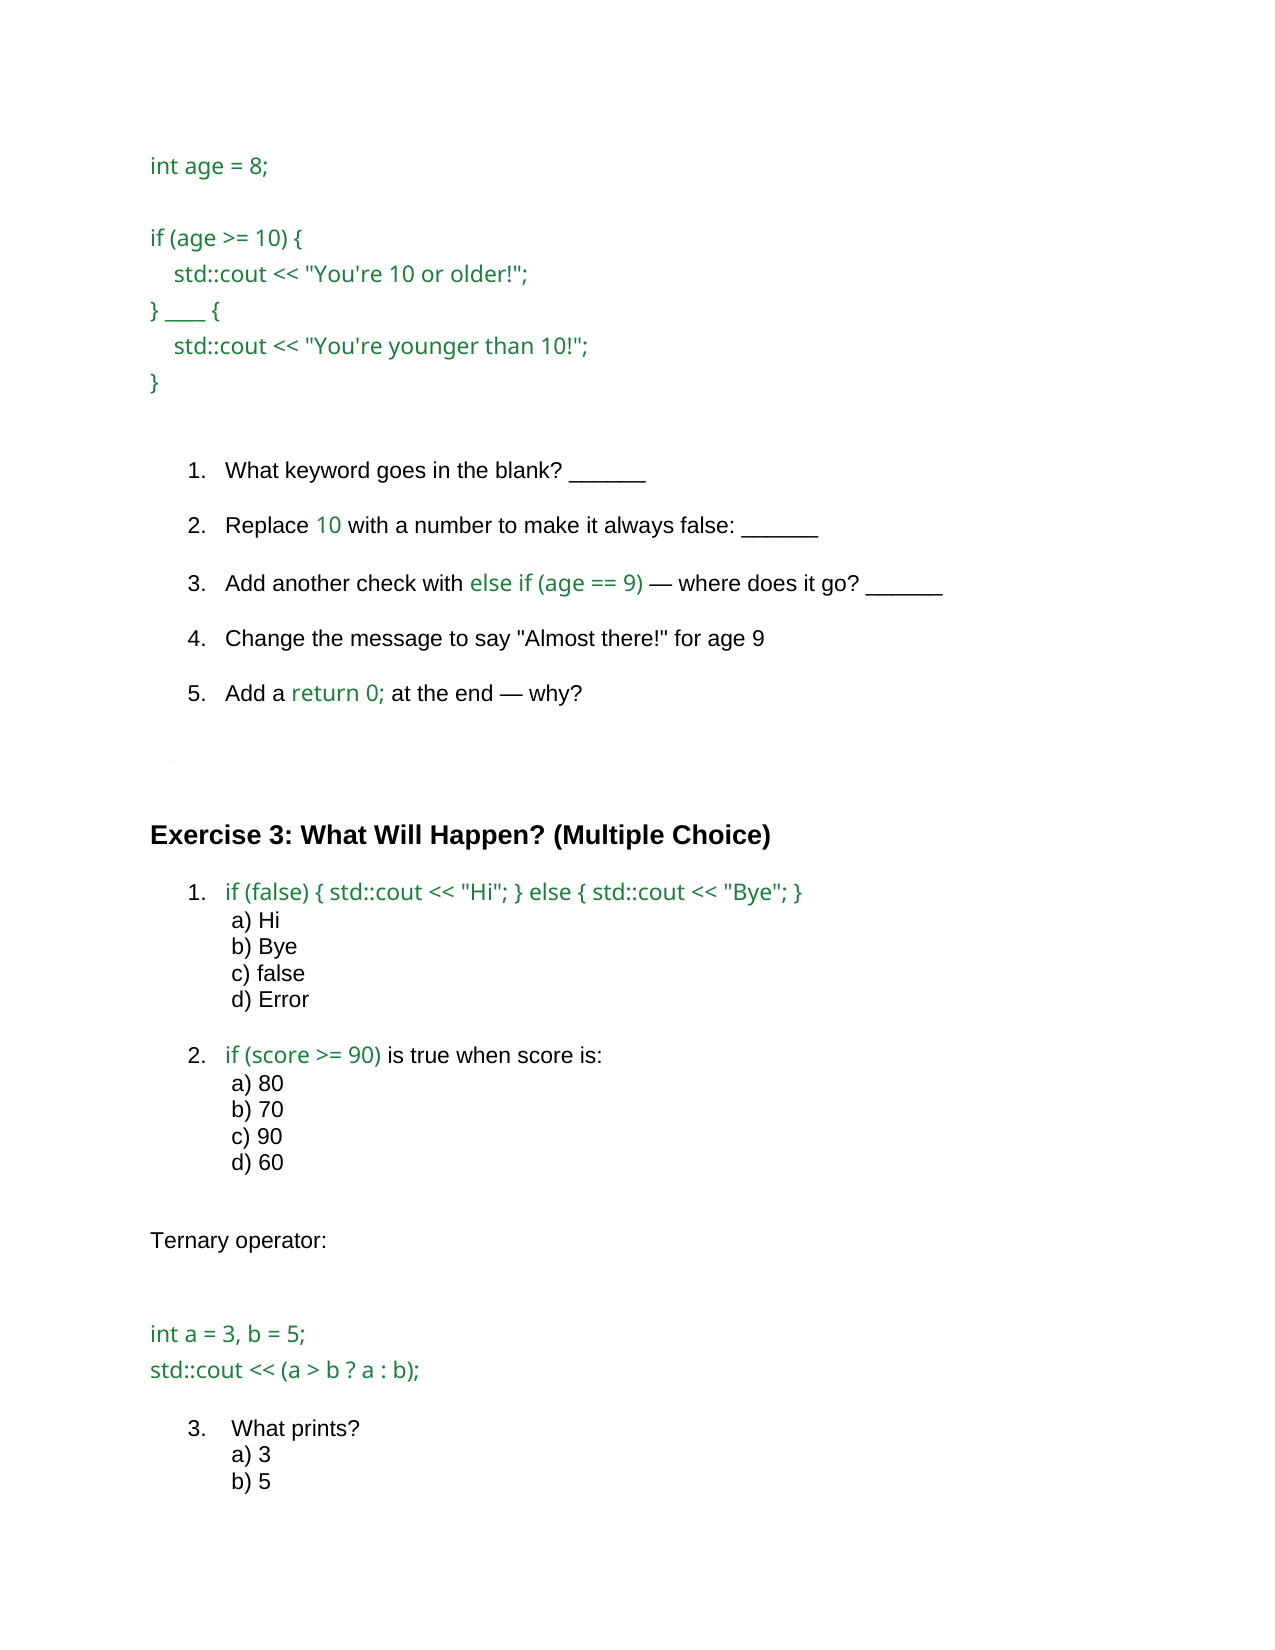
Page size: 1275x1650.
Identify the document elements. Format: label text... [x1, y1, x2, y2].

text std::cout << "You're younger than 10!"; [150, 330, 1125, 361]
list Replace 10 with a number to make it always false: ______ [187, 509, 1125, 567]
text int age = 8; [150, 150, 1125, 181]
list What keyword goes in the blank? ______ [187, 457, 1125, 509]
text std::cout << "You're 10 or older!"; [150, 258, 1125, 289]
text } ____ { [150, 294, 1125, 325]
list if (score >= 90) is true when score is: a) 80 b) 70 c) 90 d) 60 [187, 1039, 1125, 1202]
subtitle Exercise 3: What Will Happen? (Multiple Choice) [150, 819, 1125, 851]
list Add a return 0; at the end — why? [187, 677, 1125, 735]
text if (age >= 10) { [150, 222, 1125, 253]
text std::cout << (a > b ? a : b); [150, 1354, 1125, 1385]
text } [150, 366, 1125, 397]
list What prints? a) 3 b) 5 [187, 1415, 1125, 1494]
text Ternary operator: int a = 3, b = 5; [150, 1227, 1125, 1349]
list Change the message to say "Almost there!" for age 9 [187, 625, 1125, 677]
list Add another check with else if (age == 9) — where does it go? ______ [187, 567, 1125, 625]
list if (false) { std::cout << "Hi"; } else { std::cout << "Bye"; } a) Hi b) Bye c) false d) Error [187, 876, 1125, 1039]
